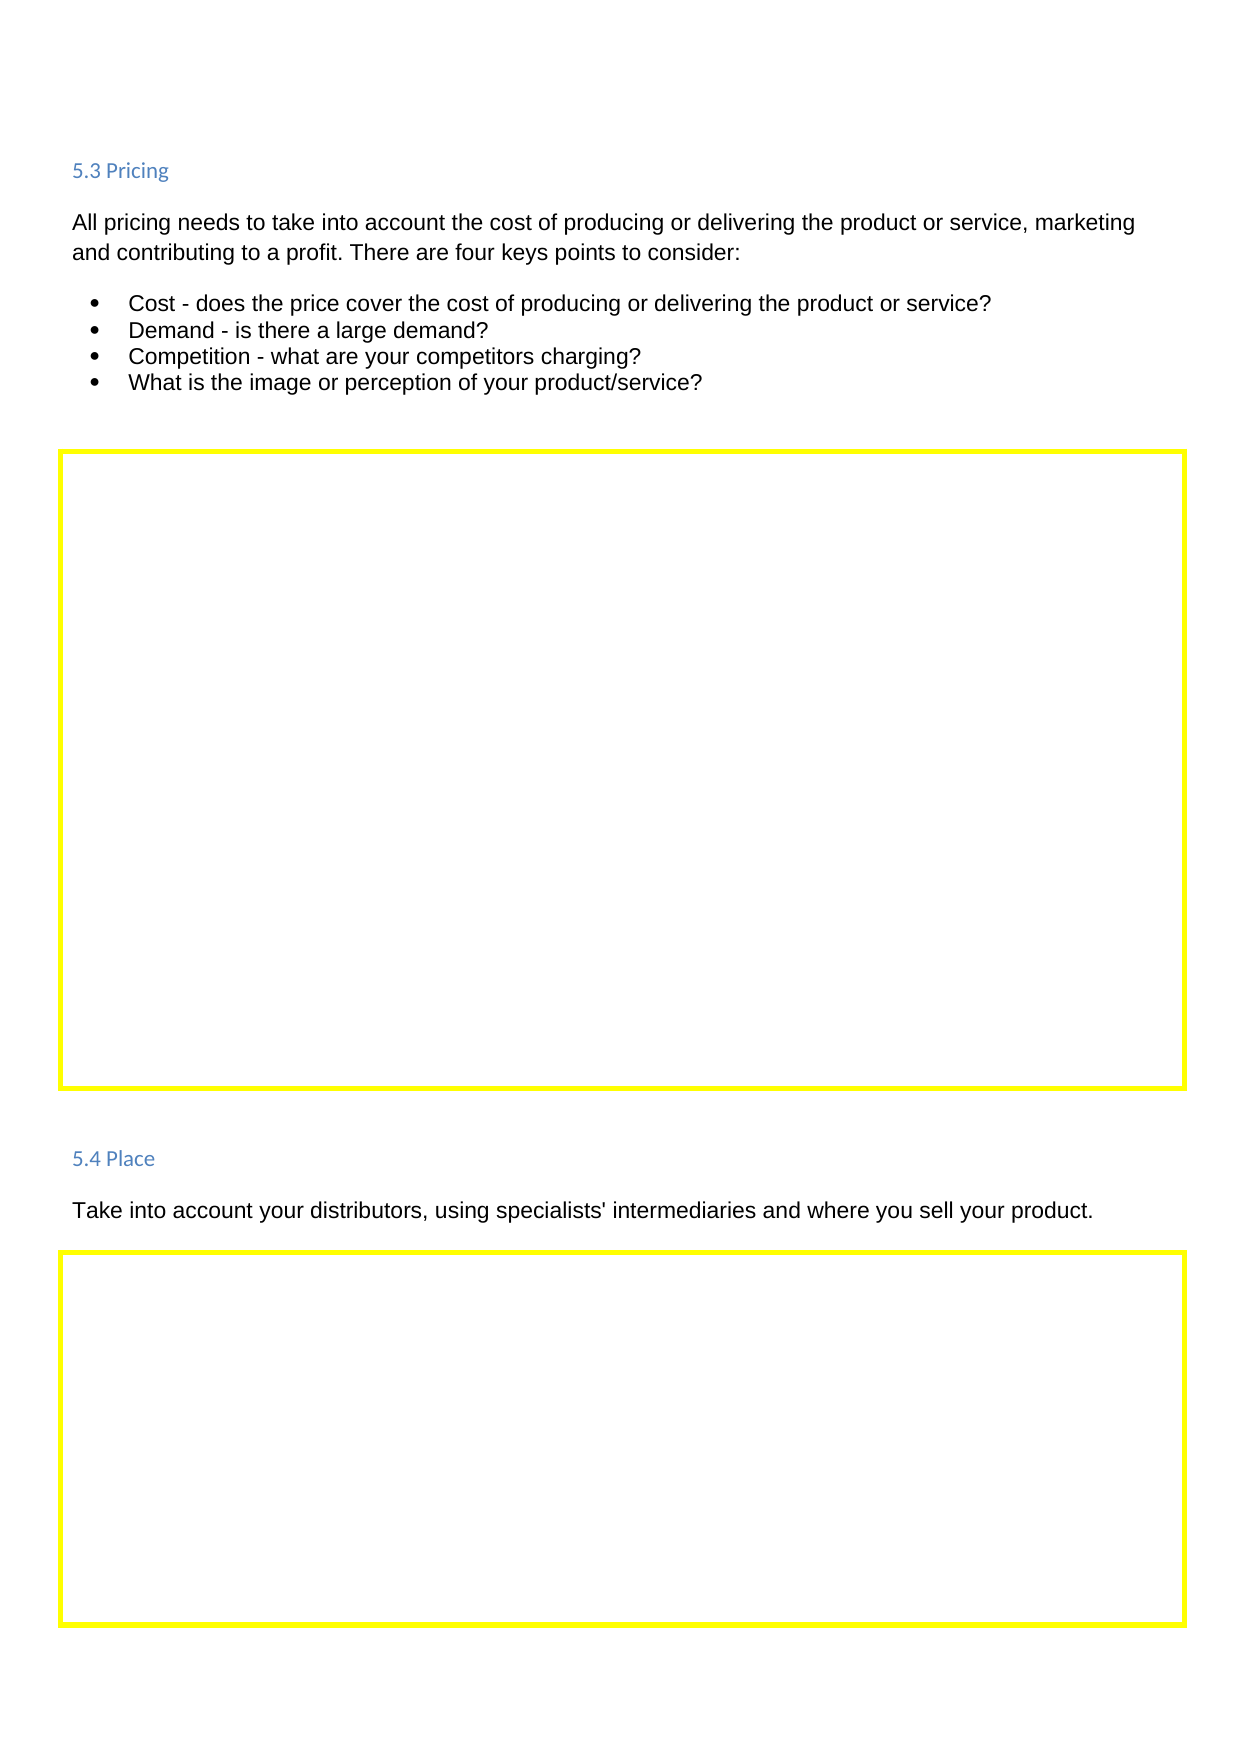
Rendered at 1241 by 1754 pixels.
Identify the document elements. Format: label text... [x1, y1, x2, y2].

table_cell [63, 1255, 1182, 1622]
table_header 5.4 Place Take into account your distributors, using specialists' intermediaries and where you sell your product. [61, 1144, 1184, 1250]
table_cell [63, 454, 1182, 1086]
table_header 5.3 Pricing All pricing needs to take into account the cost of producing or delivering the product or service, marketing and contributing to a profit. There are four keys points to consider: Cost - does the price cover the cost of producing or delivering the product or service? Demand - is there a large demand? Competition - what are your competitors charging? What is the image or perception of your product/service? [61, 156, 1184, 448]
